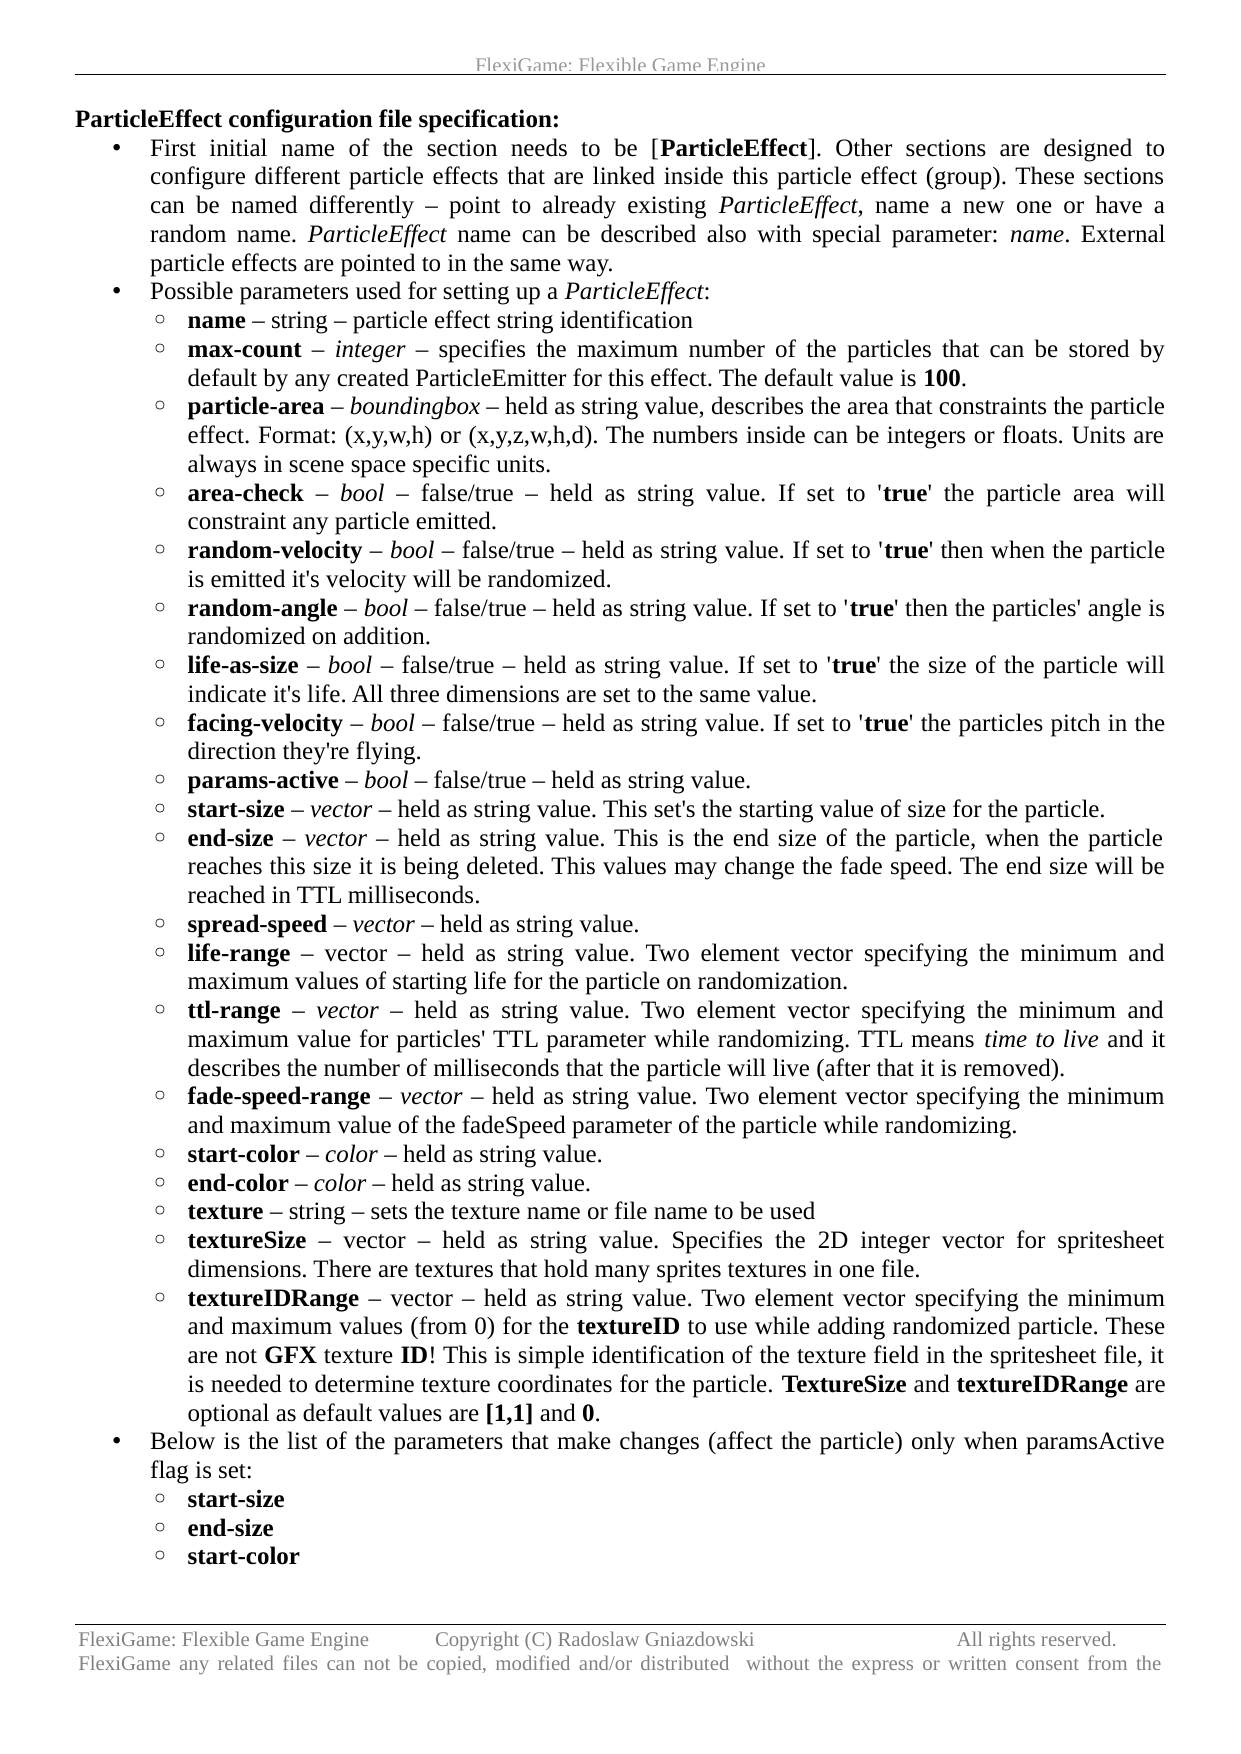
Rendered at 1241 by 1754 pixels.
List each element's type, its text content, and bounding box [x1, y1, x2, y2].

list start-size – vector – held as string value. This set's the starting value of size for the particle. [150, 794, 1166, 823]
list life-range – vector – held as string value. Two element vector specifying the minimum and maximum values of starting life for the particle on randomization. [150, 938, 1166, 995]
list life-as-size – bool – false/true – held as string value. If set to 'true' the size of the particle will indicate it's life. All three dimensions are set to the same value. [150, 650, 1166, 708]
list spread-speed – vector – held as string value. [150, 909, 1166, 938]
list random-velocity – bool – false/true – held as string value. If set to 'true' then when the particle is emitted it's velocity will be randomized. [150, 535, 1166, 593]
list First initial name of the section needs to be [ParticleEffect]. Other sections are designed to configure different particle effects that are linked inside this particle effect (group). These sections can be named differently – point to already existing ParticleEffect, name a new one or have a random name. ParticleEffect name can be described also with special parameter: name. External particle effects are pointed to in the same way. [112, 133, 1166, 276]
list area-check – bool – false/true – held as string value. If set to 'true' the particle area will constraint any particle emitted. [150, 478, 1166, 535]
list ttl-range – vector – held as string value. Two element vector specifying the minimum and maximum value for particles' TTL parameter while randomizing. TTL means time to live and it describes the number of milliseconds that the particle will live (after that it is removed). [150, 995, 1166, 1081]
text ParticleEffect configuration file specification: [75, 104, 1166, 133]
list Possible parameters used for setting up a ParticleEffect: [112, 276, 1166, 305]
list end-color – color – held as string value. [150, 1168, 1166, 1196]
list random-angle – bool – false/true – held as string value. If set to 'true' then the particles' angle is randomized on addition. [150, 593, 1166, 650]
list texture – string – sets the texture name or file name to be used [150, 1196, 1166, 1225]
list name – string – particle effect string identification [150, 305, 1166, 334]
list start-color [150, 1541, 1166, 1570]
list textureIDRange – vector – held as string value. Two element vector specifying the minimum and maximum values (from 0) for the textureID to use while adding randomized particle. These are not GFX texture ID! This is simple identification of the texture field in the spritesheet file, it is needed to determine texture coordinates for the particle. TextureSize and textureIDRange are optional as default values are [1,1] and 0. [150, 1283, 1166, 1426]
list end-size [150, 1513, 1166, 1541]
list textureSize – vector – held as string value. Specifies the 2D integer vector for spritesheet dimensions. There are textures that hold many sprites textures in one file. [150, 1225, 1166, 1283]
list particle-area – boundingbox – held as string value, describes the area that constraints the particle effect. Format: (x,y,w,h) or (x,y,z,w,h,d). The numbers inside can be integers or floats. Units are always in scene space specific units. [150, 391, 1166, 478]
list facing-velocity – bool – false/true – held as string value. If set to 'true' the particles pitch in the direction they're flying. [150, 708, 1166, 765]
list start-size [150, 1484, 1166, 1513]
list start-color – color – held as string value. [150, 1139, 1166, 1168]
list Below is the list of the parameters that make changes (affect the particle) only when paramsActive flag is set: [112, 1426, 1166, 1484]
list fade-speed-range – vector – held as string value. Two element vector specifying the minimum and maximum value of the fadeSpeed parameter of the particle while randomizing. [150, 1081, 1166, 1139]
list max-count – integer – specifies the maximum number of the particles that can be stored by default by any created ParticleEmitter for this effect. The default value is 100. [150, 334, 1166, 391]
list params-active – bool – false/true – held as string value. [150, 765, 1166, 794]
list end-size – vector – held as string value. This is the end size of the particle, when the particle reaches this size it is being deleted. This values may change the fade speed. The end size will be reached in TTL milliseconds. [150, 823, 1166, 909]
